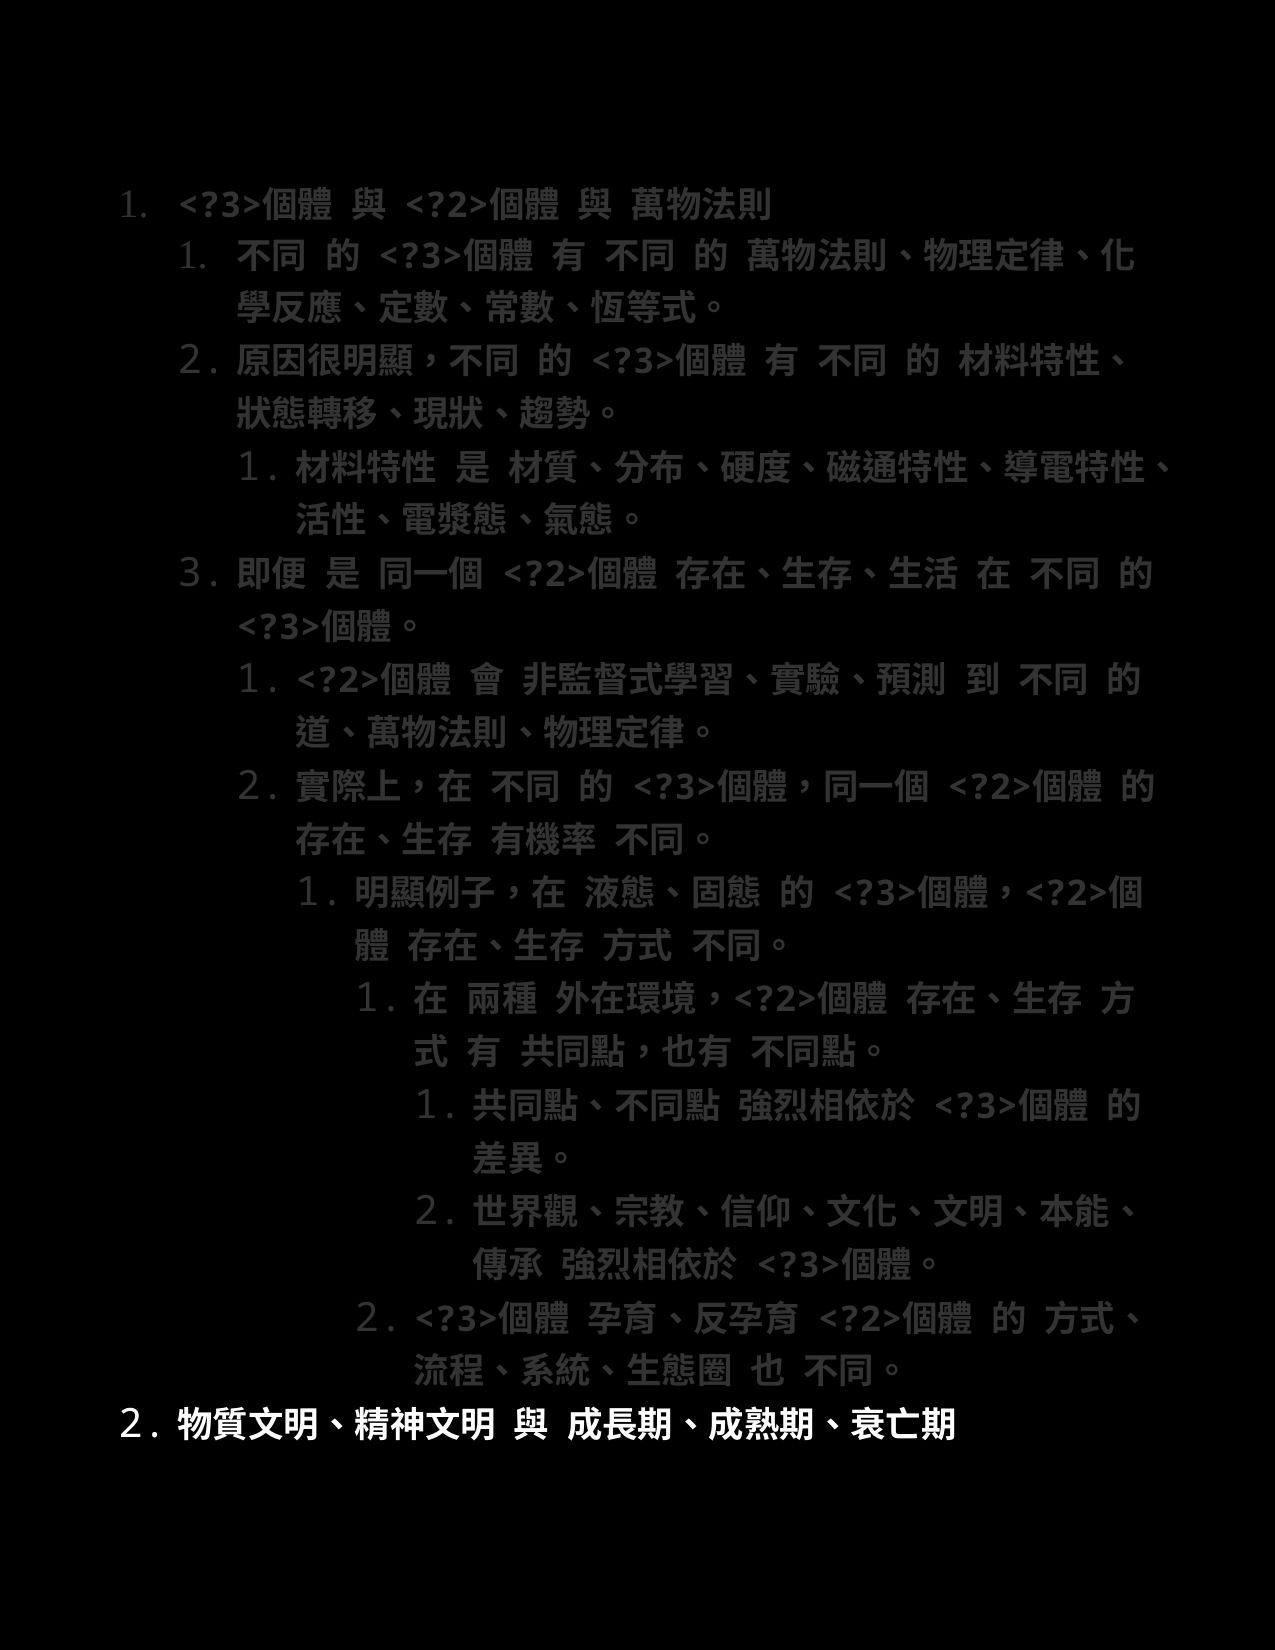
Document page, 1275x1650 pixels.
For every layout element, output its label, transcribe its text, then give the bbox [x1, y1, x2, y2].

list 世界觀、宗教、信仰、文化、文明、本能、傳承 強烈相依於 <?3>個體。 [413, 1181, 1157, 1288]
list <?2>個體 會 非監督式學習、實驗、預測 到 不同 的 道、萬物法則、物理定律。 [236, 649, 1157, 756]
list 即便 是 同一個 <?2>個體 存在、生存、生活 在 不同 的 <?3>個體。 [177, 543, 1157, 649]
list <?3>個體 孕育、反孕育 <?2>個體 的 方式、流程、系統、生態圈 也 不同。 [354, 1288, 1157, 1394]
list 原因很明顯，不同 的 <?3>個體 有 不同 的 材料特性、狀態轉移、現狀、趨勢。 [177, 330, 1157, 437]
list 共同點、不同點 強烈相依於 <?3>個體 的 差異。 [413, 1075, 1157, 1181]
list 實際上，在 不同 的 <?3>個體，同一個 <?2>個體 的 存在、生存 有機率 不同。 [236, 756, 1157, 862]
list 材料特性 是 材質、分布、硬度、磁通特性、導電特性、活性、電漿態、氣態。 [236, 437, 1157, 543]
list 明顯例子，在 液態、固態 的 <?3>個體，<?2>個體 存在、生存 方式 不同。 [295, 862, 1157, 968]
list 在 兩種 外在環境，<?2>個體 存在、生存 方式 有 共同點，也有 不同點。 [354, 968, 1157, 1075]
list 物質文明、精神文明 與 成長期、成熟期、衰亡期 [118, 1394, 1157, 1449]
list 不同 的 <?3>個體 有 不同 的 萬物法則、物理定律、化學反應、定數、常數、恆等式。 [177, 228, 1157, 330]
list <?3>個體 與 <?2>個體 與 萬物法則 [118, 176, 1157, 228]
